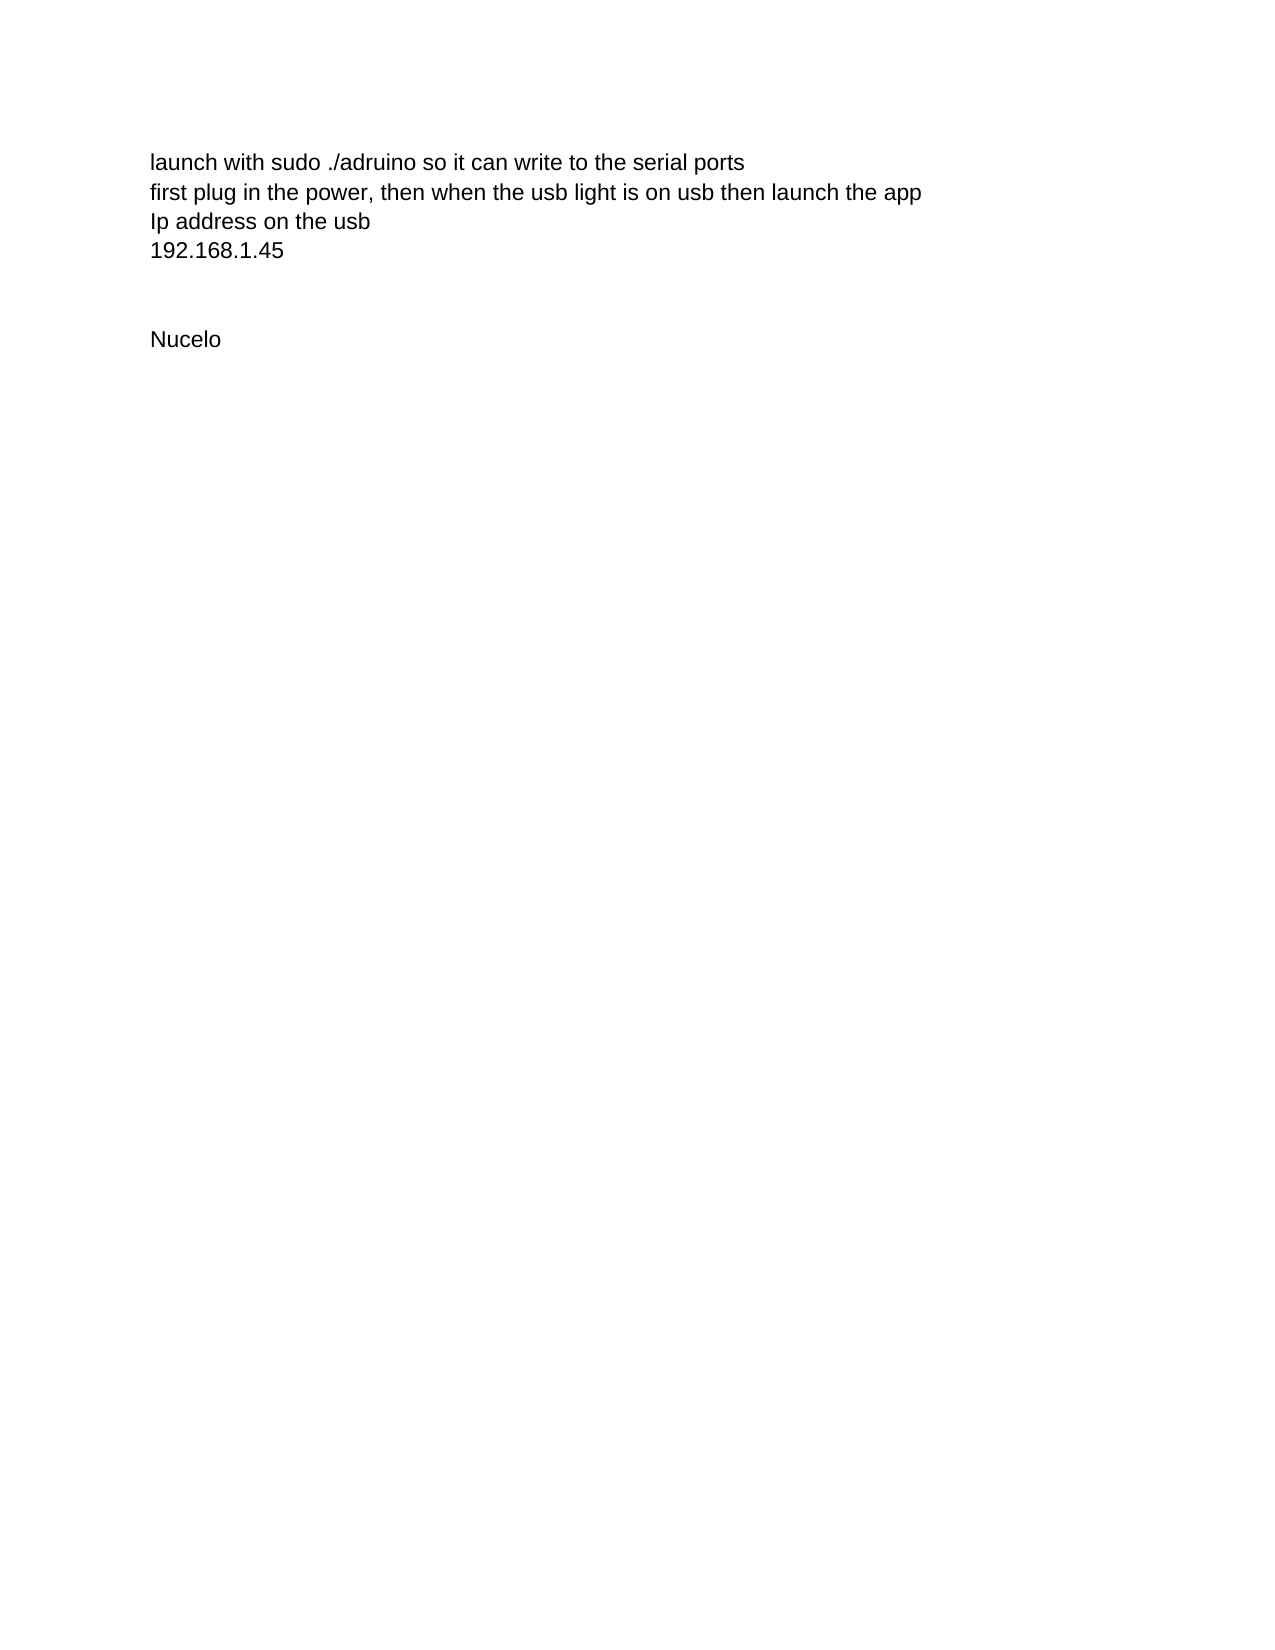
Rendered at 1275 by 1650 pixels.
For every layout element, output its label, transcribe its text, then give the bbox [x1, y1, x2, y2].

text first plug in the power, then when the usb light is on usb then launch the app [150, 179, 1125, 205]
text Nucelo [150, 326, 1125, 352]
text 192.168.1.45 [150, 238, 1125, 264]
text Ip address on the usb [150, 209, 1125, 234]
text launch with sudo ./adruino so it can write to the serial ports [150, 150, 1125, 176]
